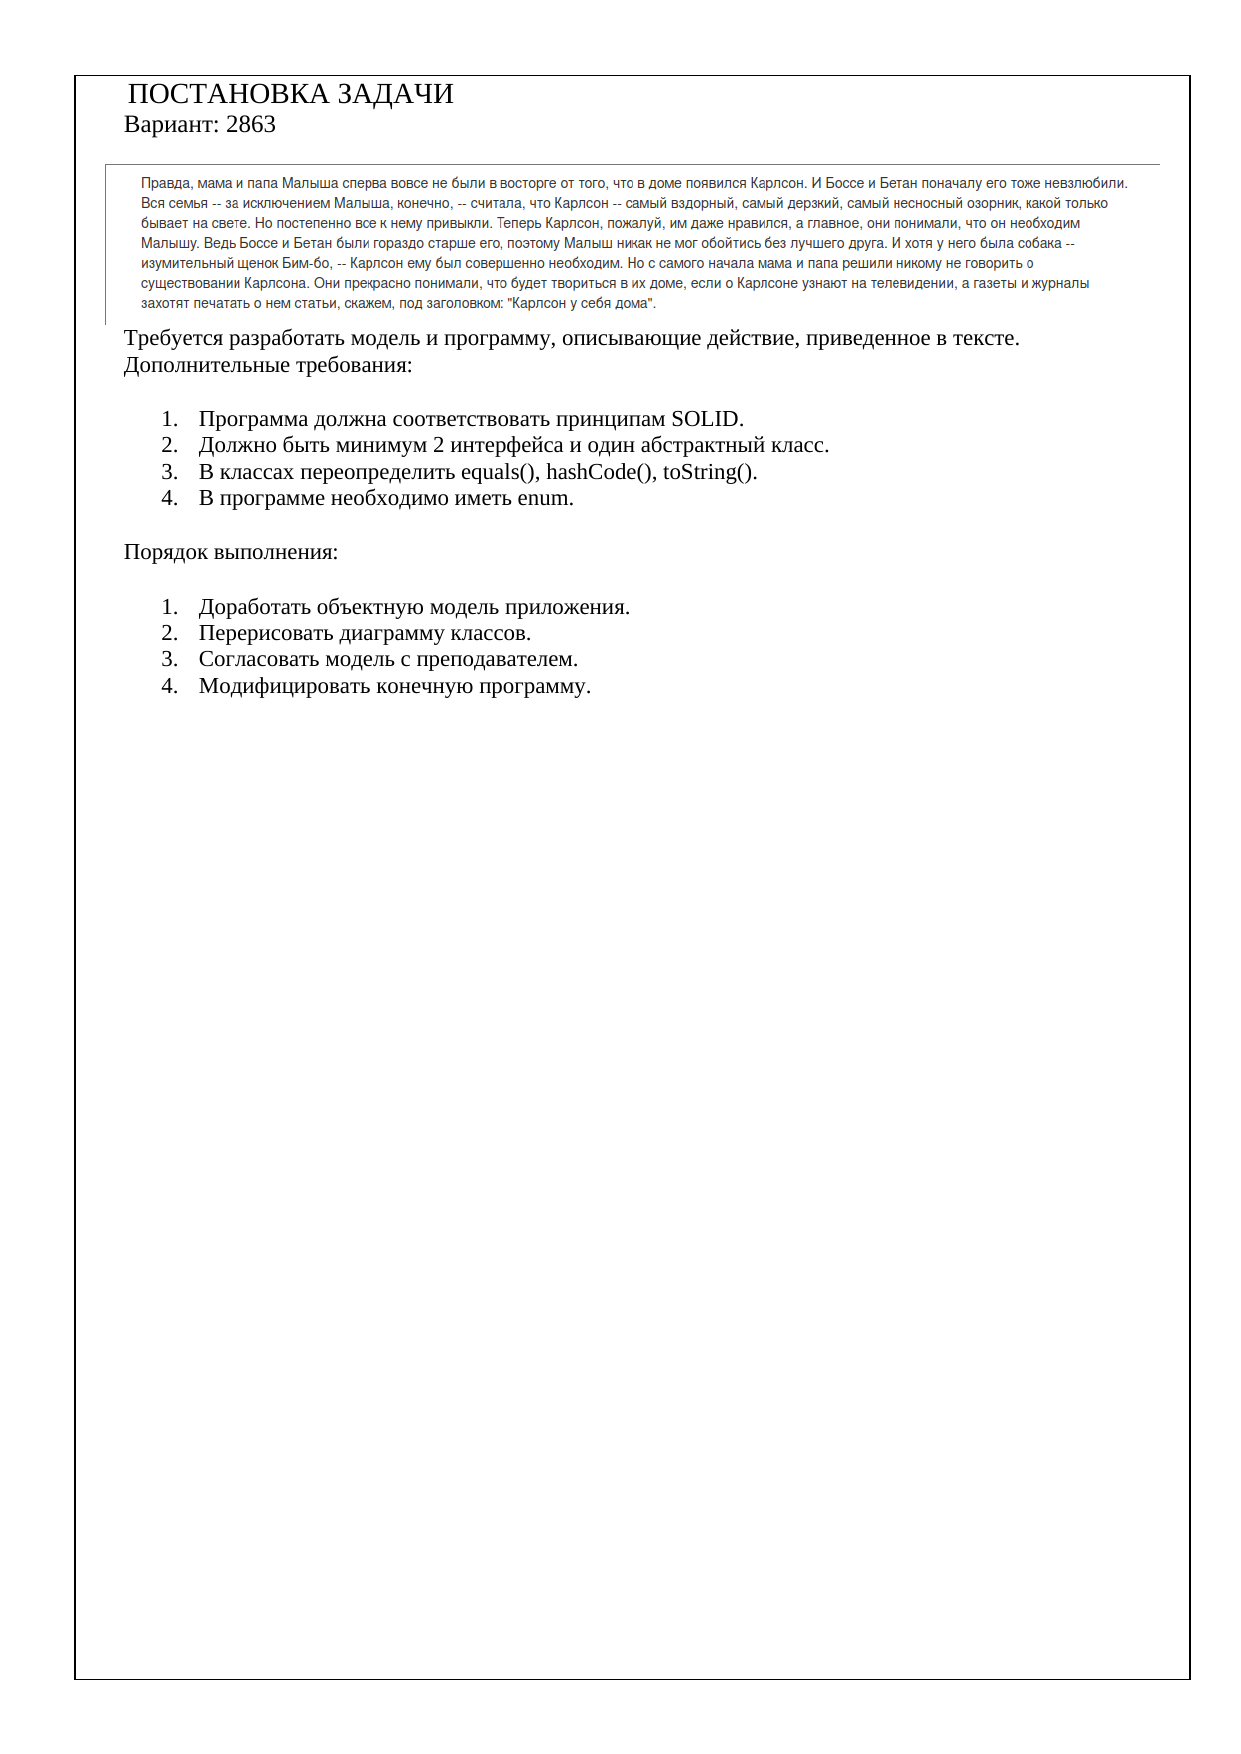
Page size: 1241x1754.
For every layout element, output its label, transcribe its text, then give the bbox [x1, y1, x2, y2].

table_header ПОСТАНОВКА ЗАДАЧИ Вариант: 2863 Требуется разработать модель и программу, описывающие действие, приведенное в тексте. Дополнительные требования: Программа должна соответствовать принципам SOLID. Должно быть минимум 2 интерфейса и один абстрактный класс. В классах переопределить equals(), hashCode(), toString(). В программе необходимо иметь enum. Порядок выполнения: Доработать объектную модель приложения. Перерисовать диаграмму классов. Согласовать модель с преподавателем. Модифицировать конечную программу. [76, 76, 1189, 1679]
picture [105, 164, 1160, 325]
